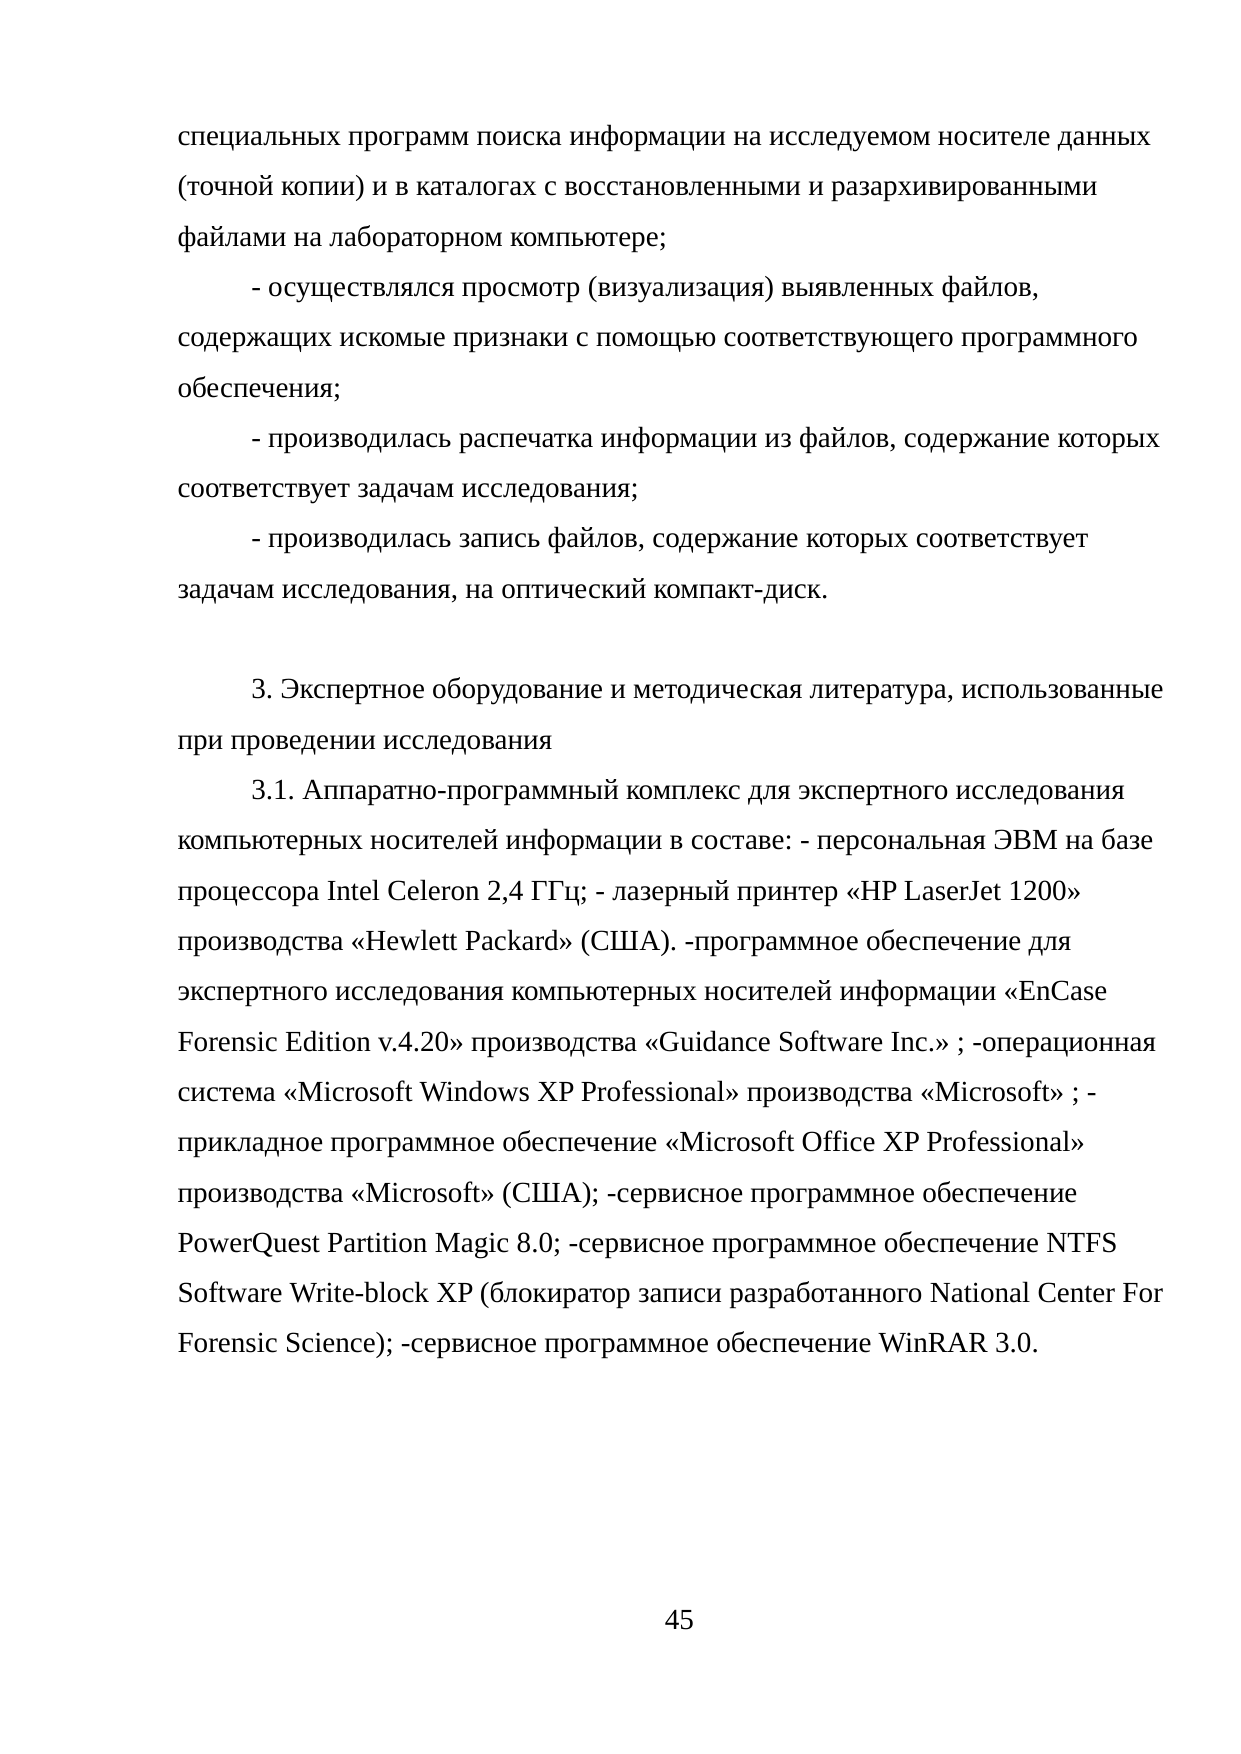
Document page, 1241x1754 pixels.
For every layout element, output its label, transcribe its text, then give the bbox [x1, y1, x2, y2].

text - осуществлялся просмотр (визуализация) выявленных файлов, содержащих искомые признаки с помощью соответствующего программного обеспечения; [177, 269, 1181, 403]
text специальных программ поиска информации на исследуемом носителе данных (точной копии) и в каталогах с восстановленными и разархивированными файлами на лабораторном компьютере; [177, 118, 1181, 252]
text - производилась запись файлов, содержание которых соответствует задачам исследования, на оптический компакт-диск. [177, 521, 1181, 604]
text 3. Экспертное оборудование и методическая литература, использованные при проведении исследования [177, 672, 1181, 755]
text соответствует задачам исследования; [177, 470, 1181, 504]
text 3.1. Аппаратно-программный комплекс для экспертного исследования компьютерных носителей информации в составе: - персональная ЭВМ на базе процессора Intel Celeron 2,4 ГГц; - лазерный принтер «HP LaserJet 1200» производства «Hewlett Packard» (США). -программное обеспечение для экспертного исследования компьютерных носителей информации «EnCase Forensic Edition v.4.20» производства «Guidance Software Inc.» ; -операционная система «Microsoft Windows XP Professional» производства «Microsoft» ; -прикладное программное обеспечение «Microsoft Office XP Professional» производства «Microsoft» (США); -сервисное программное обеспечение PowerQuest Partition Magic 8.0; -сервисное программное обеспечение NTFS Software Write-block XP (блокиратор записи разработанного National Center For Forensic Science); -сервисное программное обеспечение WinRAR 3.0. [177, 772, 1181, 1359]
text - производилась распечатка информации из файлов, содержание которых [177, 420, 1181, 453]
